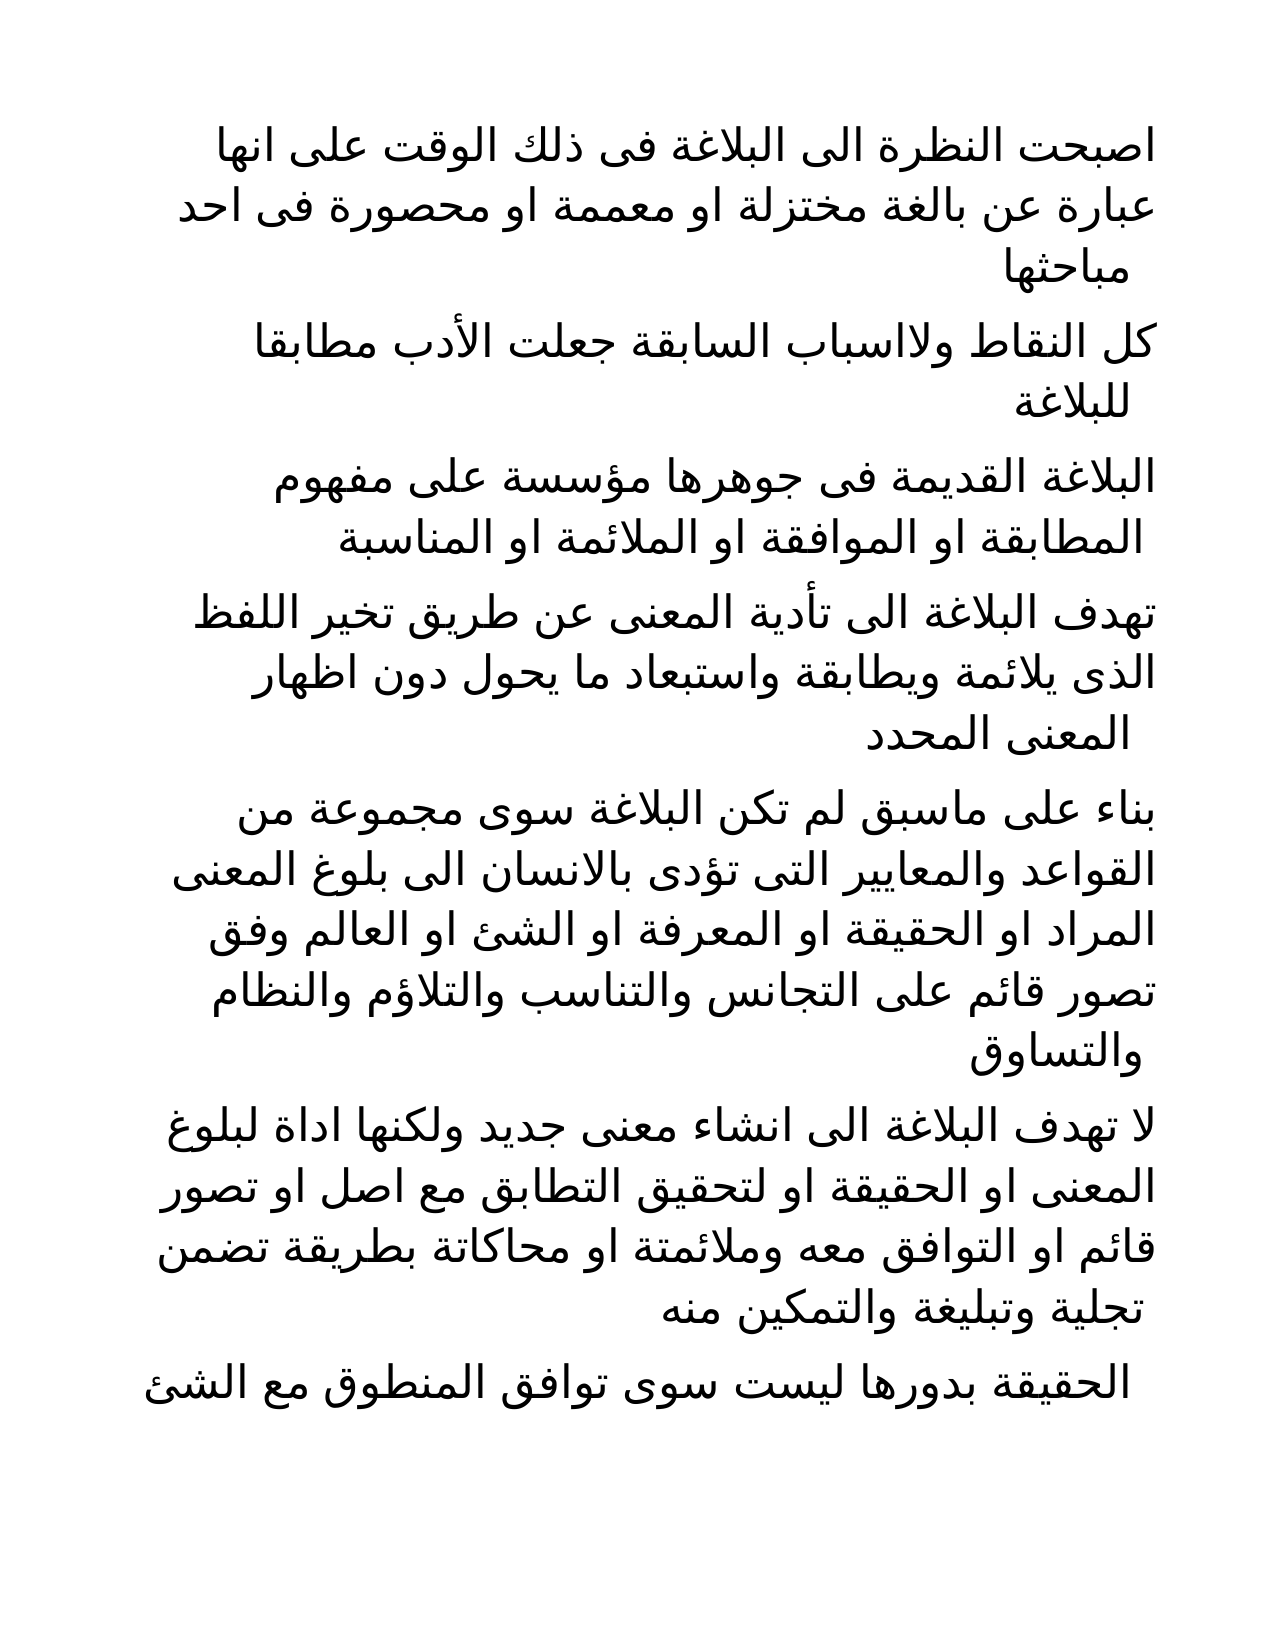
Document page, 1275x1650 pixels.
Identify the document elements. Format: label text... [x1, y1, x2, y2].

text لا تهدف البلاغة الى انشاء معنى جديد ولكنها اداة لبلوغ المعنى او الحقيقة او لتحقيق التطابق مع اصل او تصور قائم او التوافق معه وملائمتة او محاكاتة بطريقة تضمن تجلية وتبليغة والتمكين منه [118, 1099, 1157, 1333]
text كل النقاط ولااسباب السابقة جعلت الأدب مطابقا للبلاغة [118, 314, 1157, 427]
text تهدف البلاغة الى تأدية المعنى عن طريق تخير اللفظ الذى يلائمة ويطابقة واستبعاد ما يحول دون اظهار المعنى المحدد [118, 586, 1157, 759]
text بناء على ماسبق لم تكن البلاغة سوى مجموعة من القواعد والمعايير التى تؤدى بالانسان الى بلوغ المعنى المراد او الحقيقة او المعرفة او الشئ او العالم وفق تصور قائم على التجانس والتناسب والتلاؤم والنظام والتساوق [118, 782, 1157, 1076]
text اصبحت النظرة الى البلاغة فى ذلك الوقت على انها عبارة عن بالغة مختزلة او معممة او محصورة فى احد مباحثها [118, 118, 1157, 292]
text البلاغة القديمة فى جوهرها مؤسسة على مفهوم المطابقة او الموافقة او الملائمة او المناسبة [118, 450, 1157, 563]
text الحقيقة بدورها ليست سوى توافق المنطوق مع الشئ [118, 1356, 1157, 1408]
